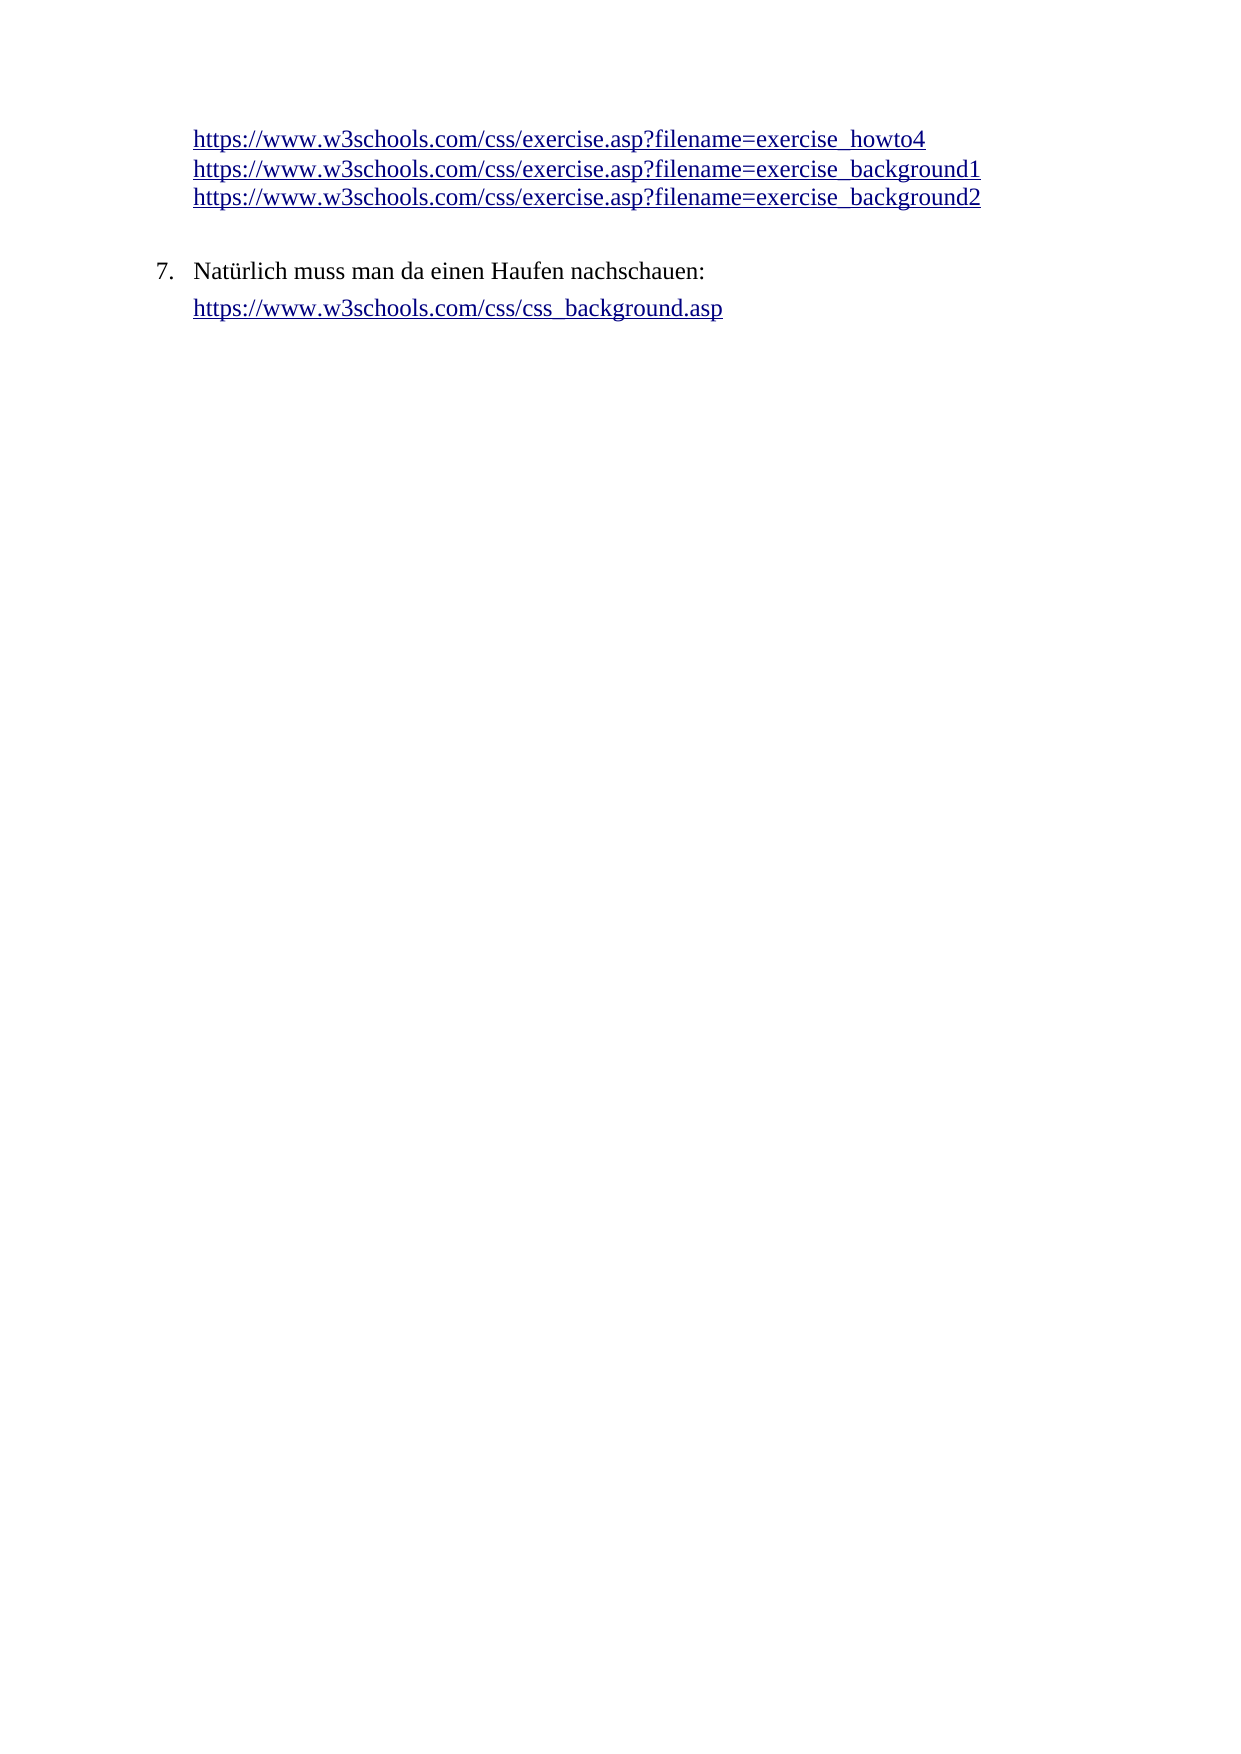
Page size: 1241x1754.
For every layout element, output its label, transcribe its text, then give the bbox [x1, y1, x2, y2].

list Natürlich muss man da einen Haufen nachschauen: https://www.w3schools.com/css/css_background.asp [156, 251, 1122, 324]
list https://www.w3schools.com/css/exercise.asp?filename=exercise_howto4 https://www.w3schools.com/css/exercise.asp?filename=exercise_background1 https://www.w3schools.com/css/exercise.asp?filename=exercise_background2 [156, 118, 1122, 238]
